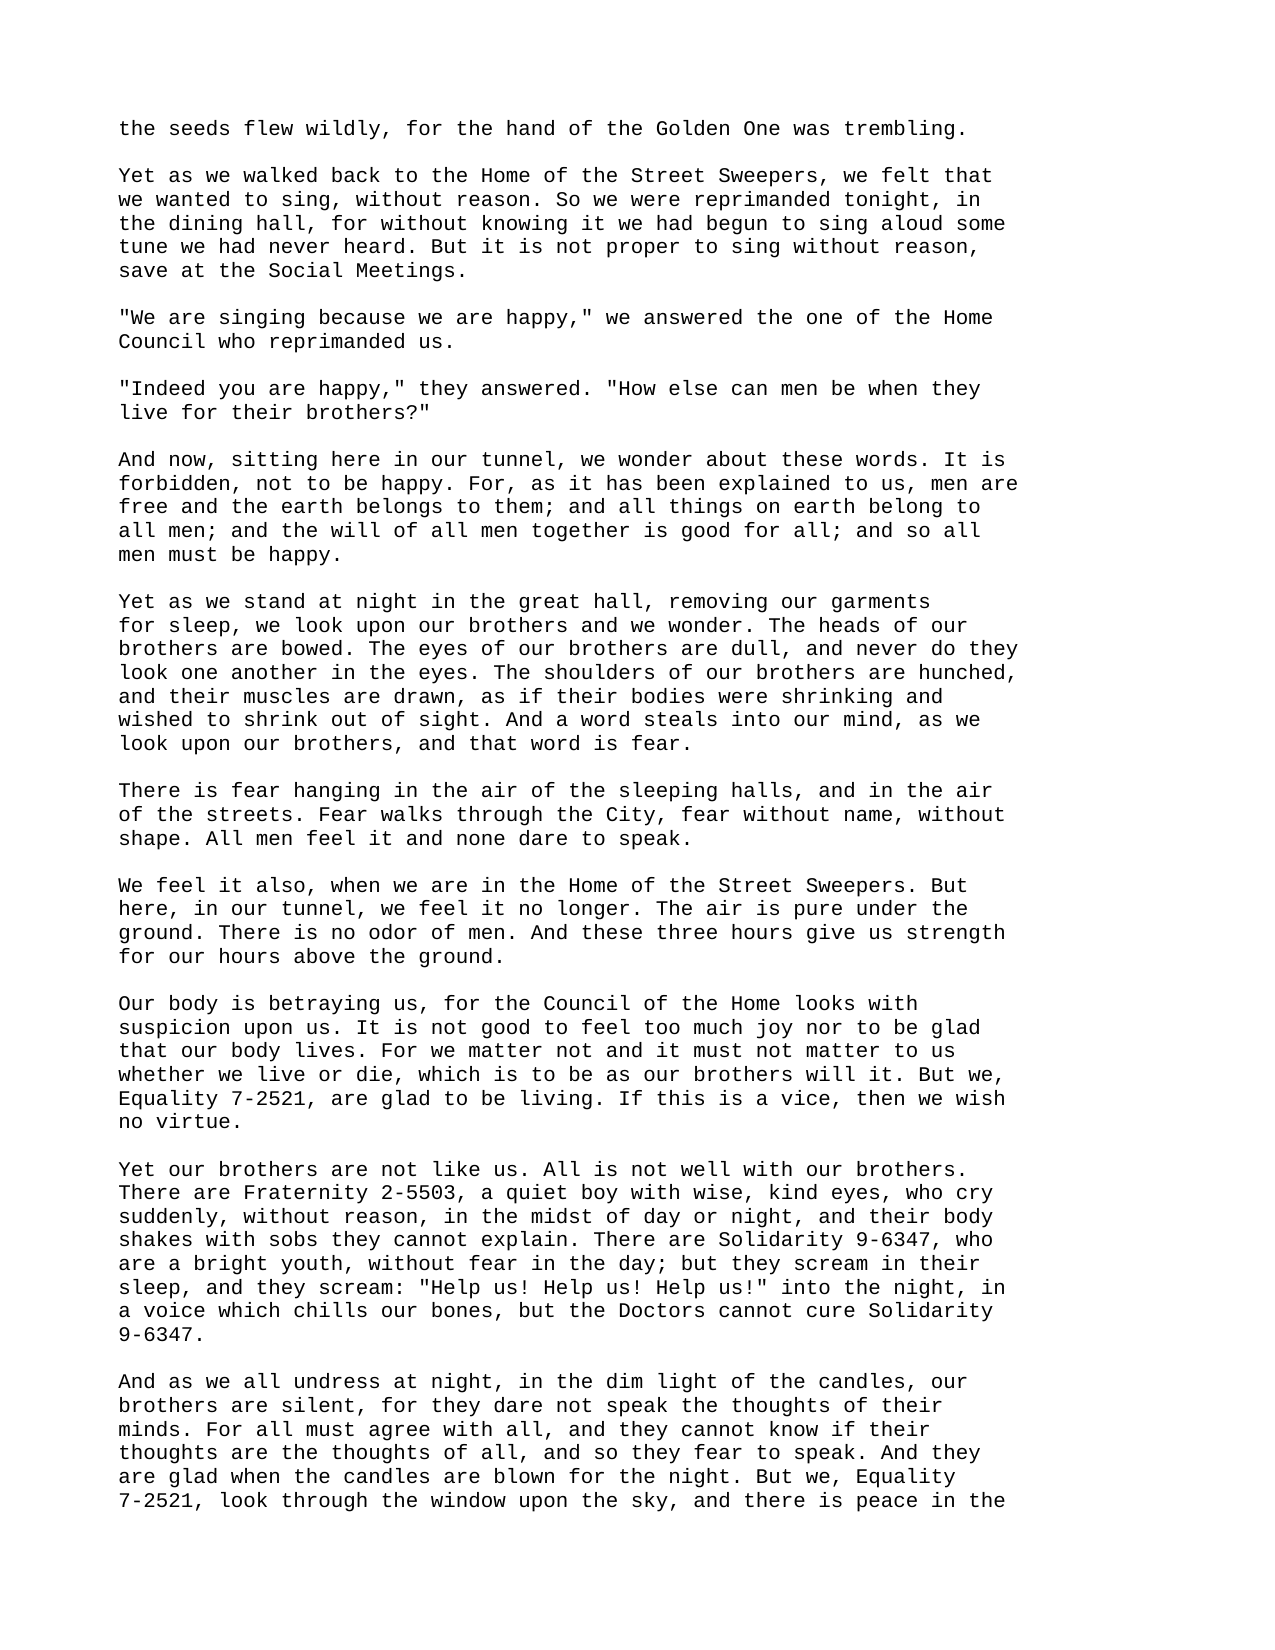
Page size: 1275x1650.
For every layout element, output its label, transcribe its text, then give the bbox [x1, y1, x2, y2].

text Yet as we walked back to the Home of the Street Sweepers, we felt that [118, 165, 1157, 189]
text of the streets. Fear walks through the City, fear without name, without [118, 804, 1157, 827]
text Our body is betraying us, for the Council of the Home looks with [118, 993, 1157, 1017]
text And as we all undress at night, in the dim light of the candles, our [118, 1371, 1157, 1395]
text Yet as we stand at night in the great hall, removing our garments [118, 591, 1157, 615]
text men must be happy. [118, 544, 1157, 567]
text tune we had never heard. But it is not proper to sing without reason, [118, 236, 1157, 260]
text are glad when the candles are blown for the night. But we, Equality [118, 1466, 1157, 1489]
text "Indeed you are happy," they answered. "How else can men be when they [118, 378, 1157, 402]
text There are Fraternity 2-5503, a quiet boy with wise, kind eyes, who cry [118, 1182, 1157, 1206]
text suddenly, without reason, in the midst of day or night, and their body [118, 1206, 1157, 1229]
text are a bright youth, without fear in the day; but they scream in their [118, 1253, 1157, 1277]
text for sleep, we look upon our brothers and we wonder. The heads of our [118, 615, 1157, 638]
text forbidden, not to be happy. For, as it has been explained to us, men are [118, 473, 1157, 496]
text brothers are silent, for they dare not speak the thoughts of their [118, 1395, 1157, 1419]
text here, in our tunnel, we feel it no longer. The air is pure under the [118, 898, 1157, 922]
text "We are singing because we are happy," we answered the one of the Home [118, 307, 1157, 331]
text no virtue. [118, 1111, 1157, 1135]
text thoughts are the thoughts of all, and so they fear to speak. And they [118, 1442, 1157, 1466]
text 7-2521, look through the window upon the sky, and there is peace in the [118, 1489, 1157, 1513]
text save at the Social Meetings. [118, 260, 1157, 284]
text that our body lives. For we matter not and it must not matter to us [118, 1040, 1157, 1064]
text we wanted to sing, without reason. So we were reprimanded tonight, in [118, 189, 1157, 213]
text suspicion upon us. It is not good to feel too much joy nor to be glad [118, 1017, 1157, 1040]
text for our hours above the ground. [118, 946, 1157, 969]
text Council who reprimanded us. [118, 331, 1157, 354]
text And now, sitting here in our tunnel, we wonder about these words. It is [118, 449, 1157, 473]
text We feel it also, when we are in the Home of the Street Sweepers. But [118, 875, 1157, 898]
text brothers are bowed. The eyes of our brothers are dull, and never do they [118, 638, 1157, 662]
text the dining hall, for without knowing it we had begun to sing aloud some [118, 213, 1157, 236]
text and their muscles are drawn, as if their bodies were shrinking and [118, 686, 1157, 709]
text a voice which chills our bones, but the Doctors cannot cure Solidarity [118, 1300, 1157, 1324]
text shakes with sobs they cannot explain. There are Solidarity 9-6347, who [118, 1229, 1157, 1253]
text all men; and the will of all men together is good for all; and so all [118, 520, 1157, 544]
text ground. There is no odor of men. And these three hours give us strength [118, 922, 1157, 946]
text Equality 7-2521, are glad to be living. If this is a vice, then we wish [118, 1088, 1157, 1111]
text Yet our brothers are not like us. All is not well with our brothers. [118, 1158, 1157, 1182]
text look one another in the eyes. The shoulders of our brothers are hunched, [118, 662, 1157, 686]
text look upon our brothers, and that word is fear. [118, 733, 1157, 757]
text minds. For all must agree with all, and they cannot know if their [118, 1419, 1157, 1442]
text There is fear hanging in the air of the sleeping halls, and in the air [118, 780, 1157, 804]
text wished to shrink out of sight. And a word steals into our mind, as we [118, 709, 1157, 733]
text free and the earth belongs to them; and all things on earth belong to [118, 496, 1157, 520]
text the seeds flew wildly, for the hand of the Golden One was trembling. [118, 118, 1157, 142]
text live for their brothers?" [118, 402, 1157, 426]
text whether we live or die, which is to be as our brothers will it. But we, [118, 1064, 1157, 1088]
text shape. All men feel it and none dare to speak. [118, 827, 1157, 851]
text 9-6347. [118, 1324, 1157, 1348]
text sleep, and they scream: "Help us! Help us! Help us!" into the night, in [118, 1277, 1157, 1300]
